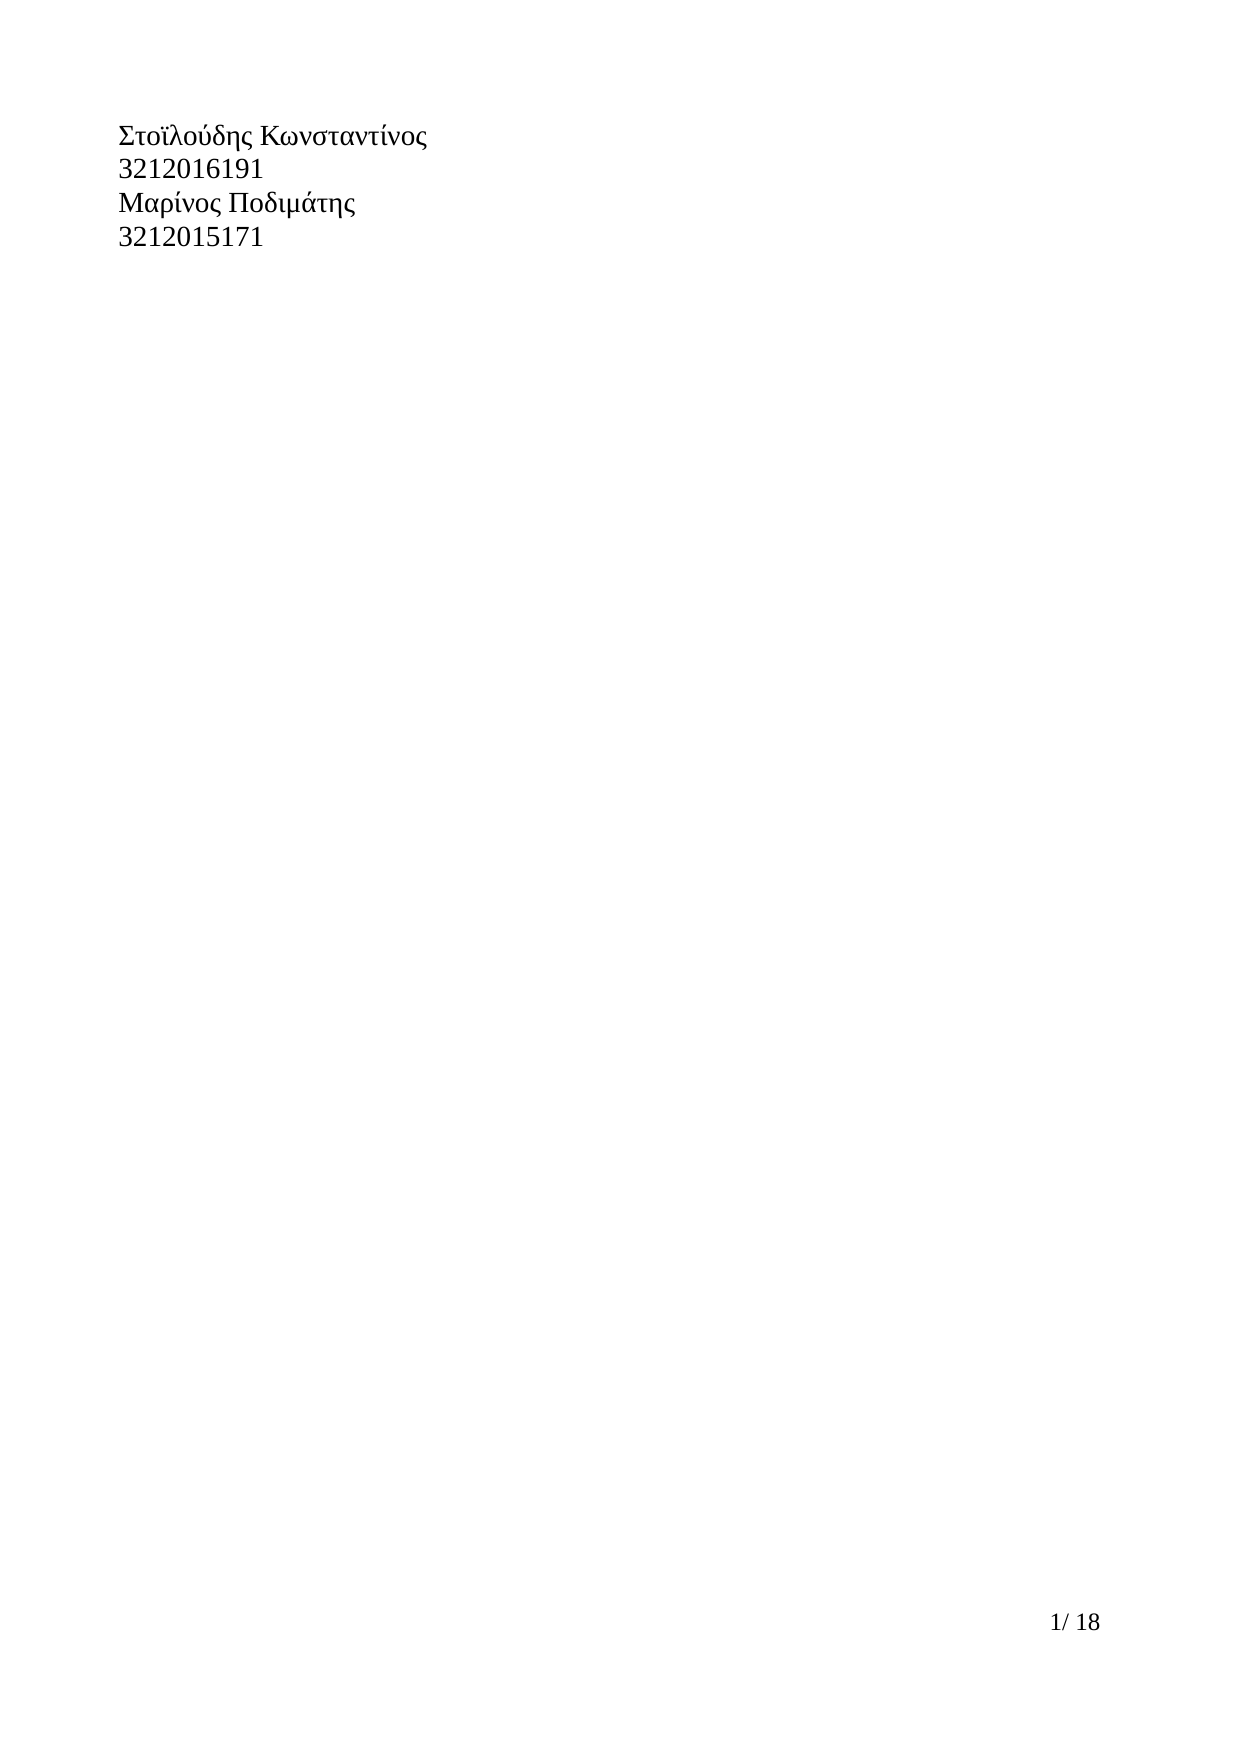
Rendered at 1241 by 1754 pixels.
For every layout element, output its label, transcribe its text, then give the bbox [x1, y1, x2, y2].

text 3212015171 [118, 219, 1122, 252]
text Μαρίνος Ποδιμάτης [118, 185, 1122, 219]
text 3212016191 [118, 152, 1122, 185]
text Στοϊλούδης Κωνσταντίνος [118, 118, 1122, 152]
